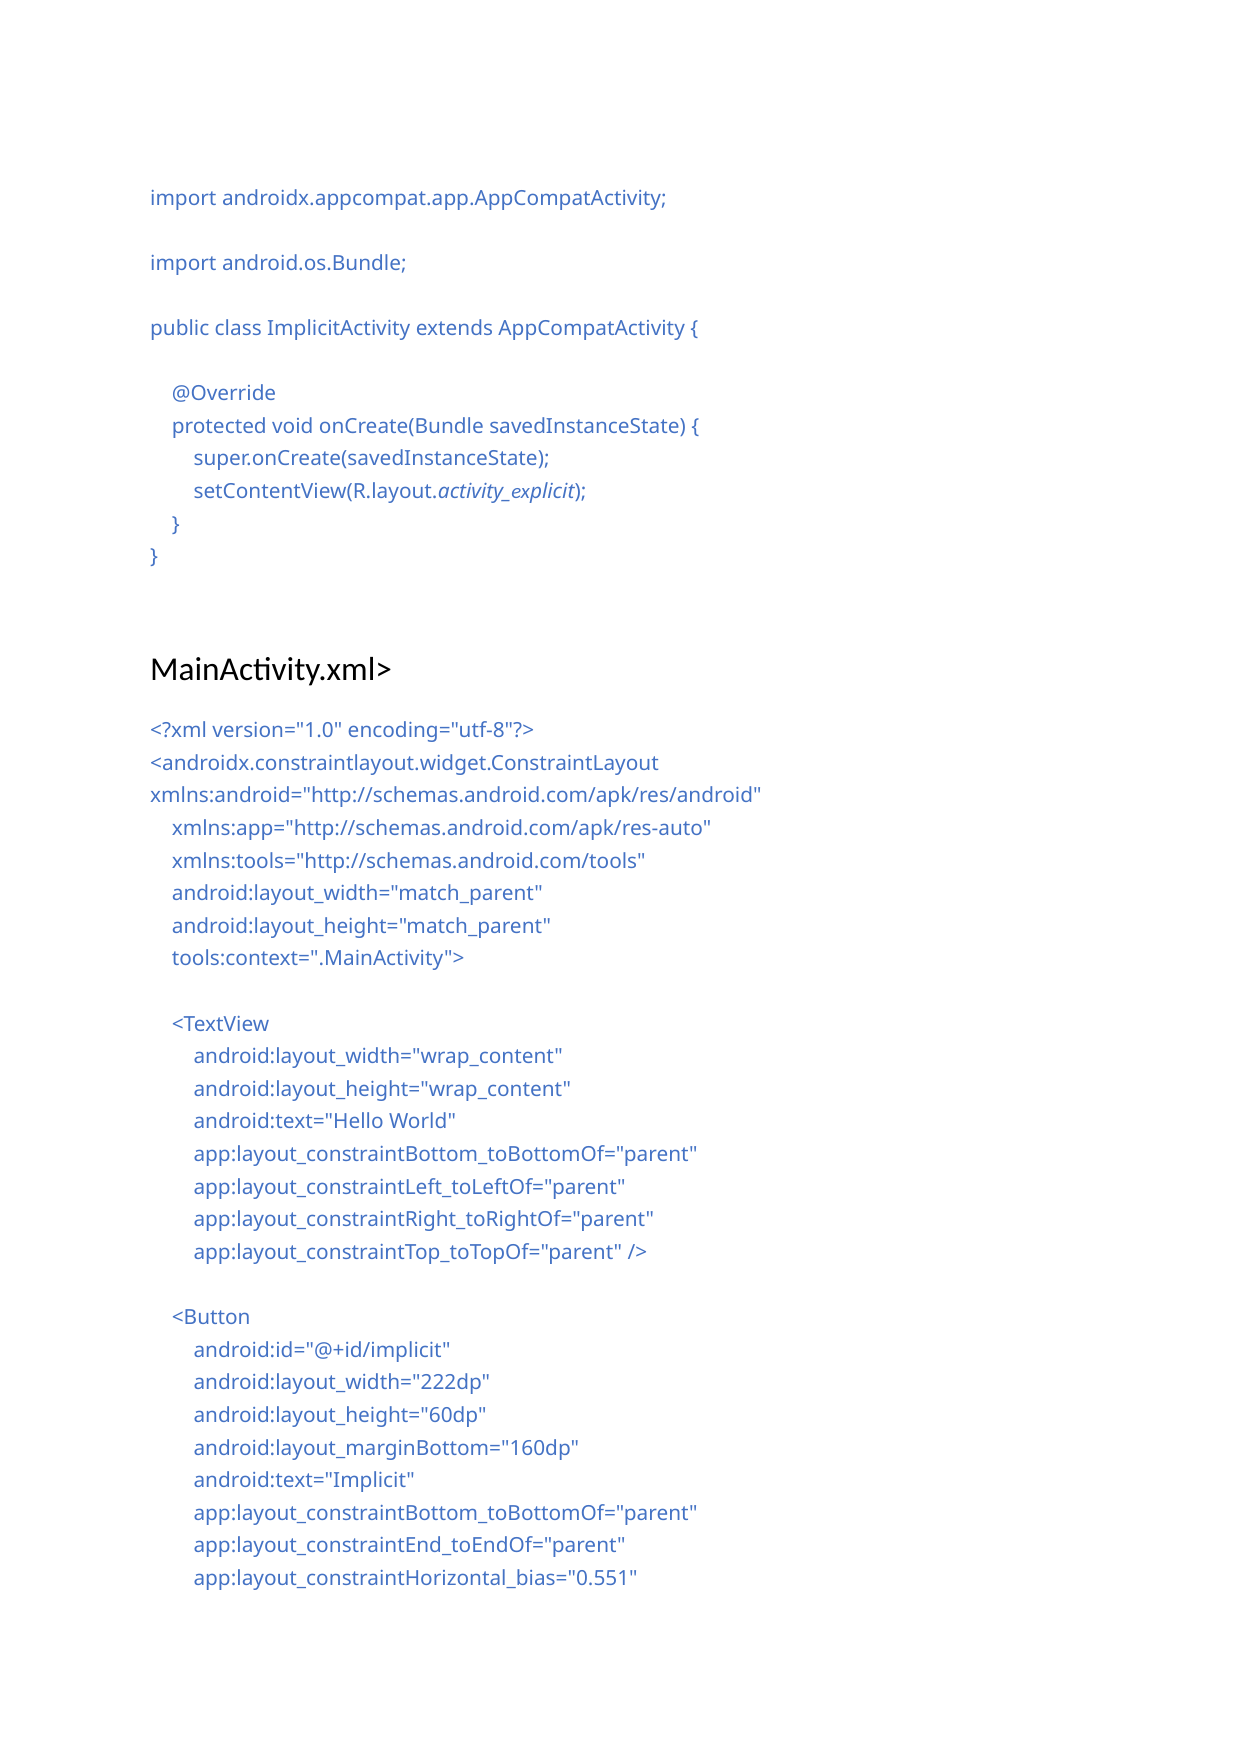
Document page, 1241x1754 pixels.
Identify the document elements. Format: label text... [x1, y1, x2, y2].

text MainActivity.xml> [150, 648, 1090, 688]
text <?xml version="1.0" encoding="utf-8"?> <androidx.constraintlayout.widget.ConstraintLayout xmlns:android="http://schemas.android.com/apk/res/android" xmlns:app="http://schemas.android.com/apk/res-auto" xmlns:tools="http://schemas.android.com/tools" android:layout_width="match_parent" android:layout_height="match_parent" tools:context=".MainActivity"> <TextView android:layout_width="wrap_content" android:layout_height="wrap_content" android:text="Hello World" app:layout_constraintBottom_toBottomOf="parent" app:layout_constraintLeft_toLeftOf="parent" app:layout_constraintRight_toRightOf="parent" app:layout_constraintTop_toTopOf="parent" /> <Button android:id="@+id/implicit" android:layout_width="222dp" android:layout_height="60dp" android:layout_marginBottom="160dp" android:text="Implicit" app:layout_constraintBottom_toBottomOf="parent" app:layout_constraintEnd_toEndOf="parent" app:layout_constraintHorizontal_bias="0.551" [150, 715, 1090, 1591]
text import androidx.appcompat.app.AppCompatActivity; import android.os.Bundle; public class ImplicitActivity extends AppCompatActivity { @Override protected void onCreate(Bundle savedInstanceState) { super.onCreate(savedInstanceState); setContentView(R.layout.activity_explicit); } } [150, 150, 1090, 570]
